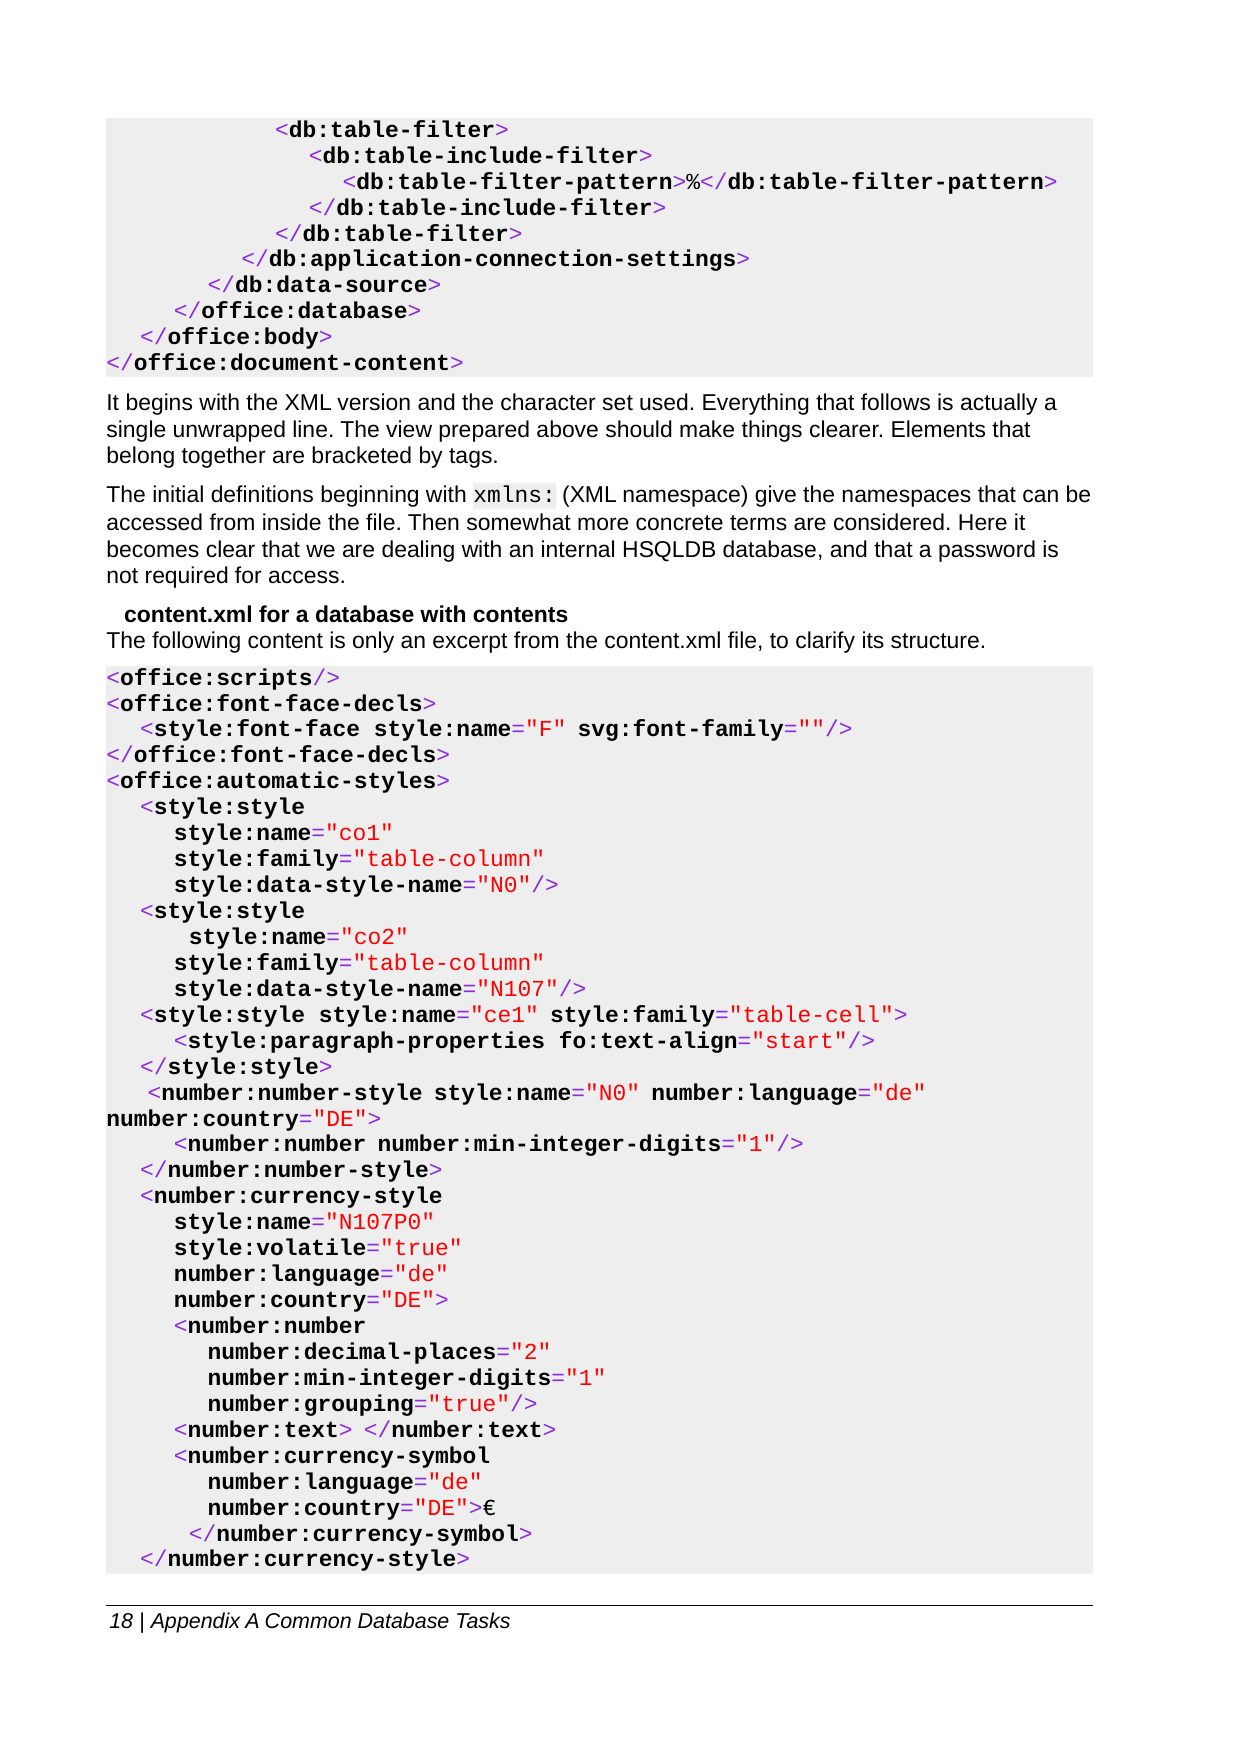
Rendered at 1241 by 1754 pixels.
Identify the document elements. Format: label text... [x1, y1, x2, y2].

text The initial definitions beginning with xmlns: (XML namespace) give the namespaces that can be accessed from inside the file. Then somewhat more concrete terms are considered. Here it becomes clear that we are dealing with an internal HSQLDB database, and that a password is not required for access. [106, 481, 1093, 588]
text It begins with the XML version and the character set used. Everything that follows is actually a single unwrapped line. The view prepared above should make things clearer. Elements that belong together are bracketed by tags. [106, 389, 1093, 468]
text content.xml for a database with contents [124, 601, 1093, 627]
text <office:scripts/> <office:font-face-decls> <style:font-face style:name="F" svg:font-family=""/> </office:font-face-decls> <office:automatic-styles> <style:style style:name="co1" style:family="table-column" style:data-style-name="N0"/> <style:style style:name="co2" style:family="table-column" style:data-style-name="N107"/> <style:style style:name="ce1" style:family="table-cell"> <style:paragraph-properties fo:text-align="start"/> </style:style> <number:number-style style:name="N0" number:language="de" number:country="DE"> <number:number number:min-integer-digits="1"/> </number:number-style> <number:currency-style style:name="N107P0" style:volatile="true" number:language="de" number:country="DE"> <number:number number:decimal-places="2" number:min-integer-digits="1" number:grouping="true"/> <number:text> </number:text> <number:currency-symbol number:language="de" number:country="DE">€ </number:currency-symbol> </number:currency-style> [106, 666, 1093, 1574]
text <db:table-filter> <db:table-include-filter> <db:table-filter-pattern>%</db:table-filter-pattern> </db:table-include-filter> </db:table-filter> </db:application-connection-settings> </db:data-source> </office:database> </office:body> </office:document-content> [106, 118, 1093, 377]
text The following content is only an excerpt from the content.xml file, to clarify its structure. [106, 627, 1093, 653]
